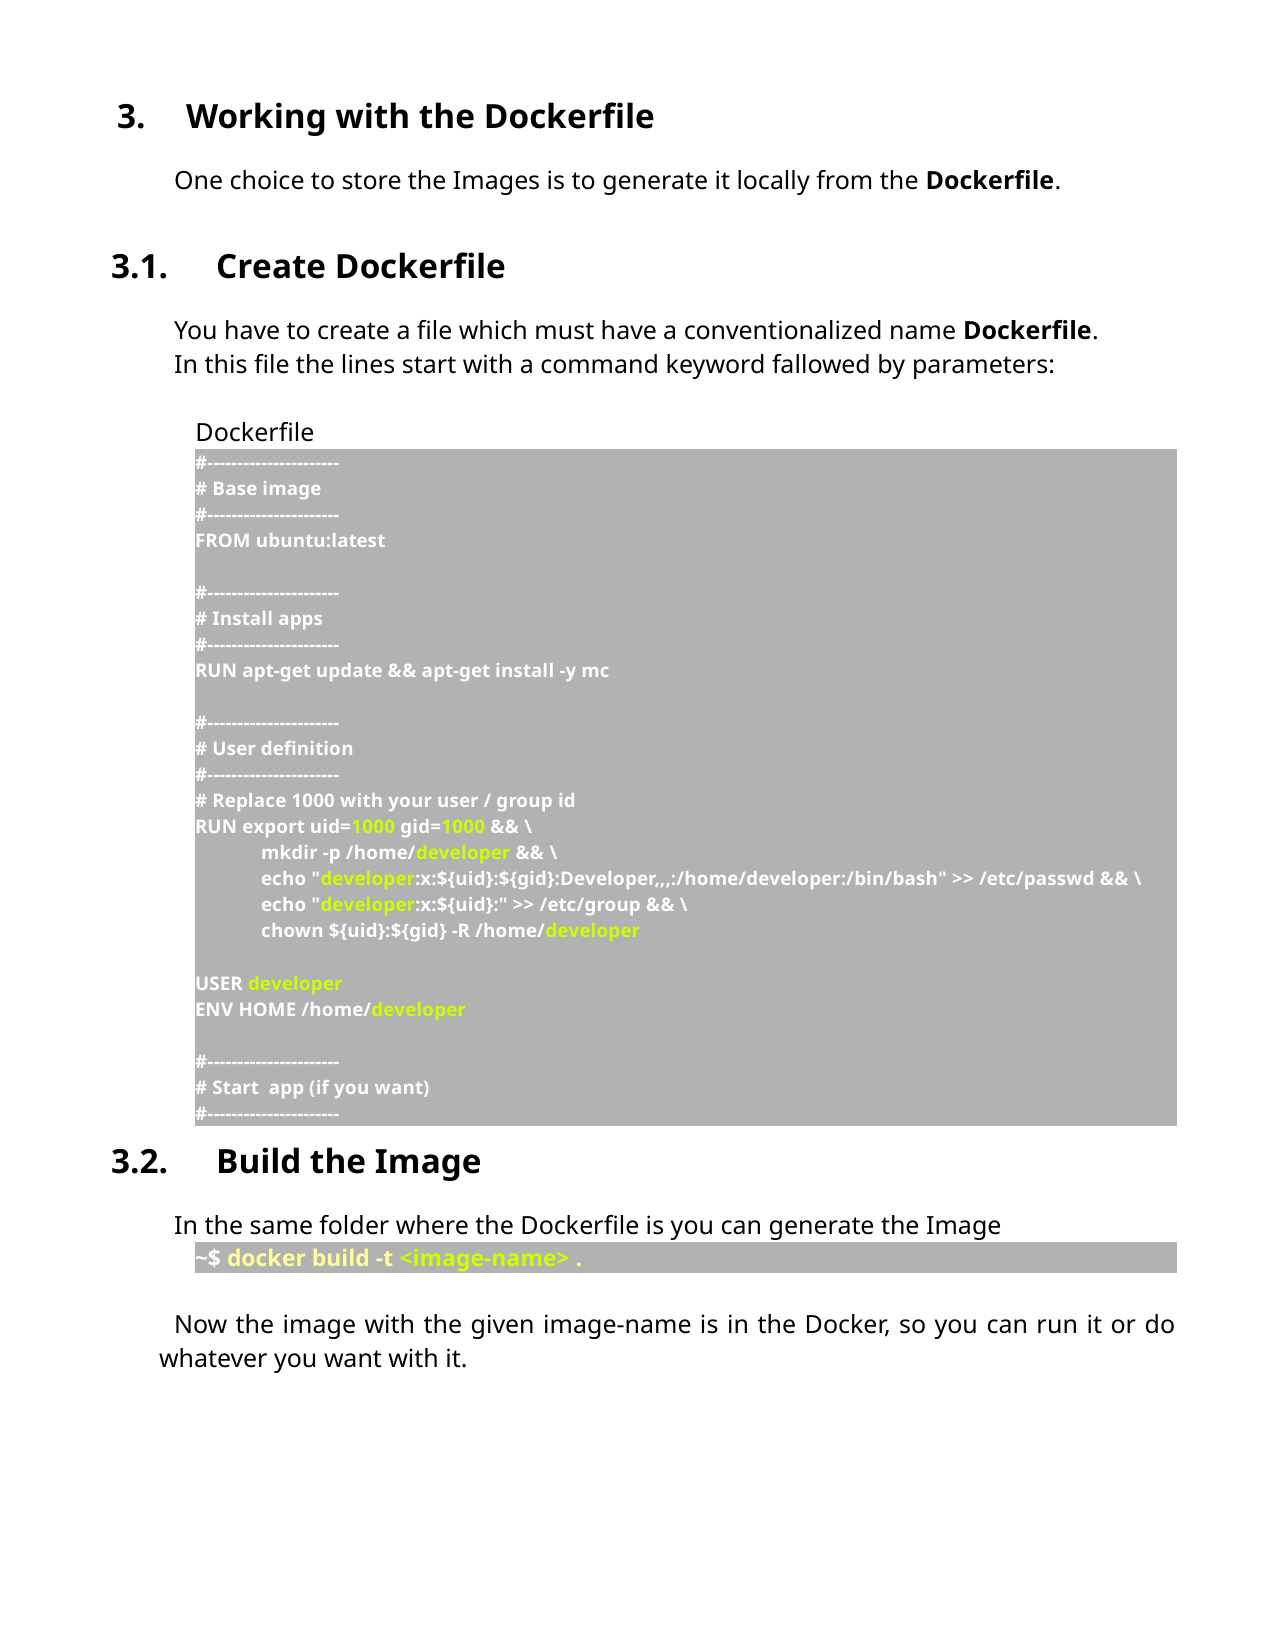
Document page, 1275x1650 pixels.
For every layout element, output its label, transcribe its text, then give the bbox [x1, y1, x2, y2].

text One choice to store the Images is to generate it locally from the Dockerfile. [159, 163, 1177, 197]
text You have to create a file which must have a conventionalized name Dockerfile. [159, 313, 1177, 347]
text # Start app (if you want) [195, 1074, 1177, 1100]
text ENV HOME /home/developer [195, 996, 1177, 1022]
text RUN export uid=1000 gid=1000 && \ [195, 813, 1177, 839]
text # Replace 1000 with your user / group id [195, 787, 1177, 813]
text chown ${uid}:${gid} -R /home/developer [195, 917, 1177, 943]
text RUN apt-get update && apt-get install -y mc [195, 657, 1177, 683]
text mkdir -p /home/developer && \ [195, 839, 1177, 865]
text #---------------------- [195, 501, 1177, 527]
subtitle Working with the Dockerfile [117, 93, 1177, 139]
text # User definition [195, 735, 1177, 761]
text echo "developer:x:${uid}:${gid}:Developer,,,:/home/developer:/bin/bash" >> /etc/passwd && \ [195, 865, 1177, 891]
text USER developer [195, 969, 1177, 996]
text #---------------------- [195, 709, 1177, 735]
text #---------------------- [195, 579, 1177, 605]
text FROM ubuntu:latest [195, 527, 1177, 553]
text #---------------------- [195, 631, 1177, 657]
text Dockerfile [195, 415, 1177, 449]
subtitle Create Dockerfile [111, 243, 1177, 289]
subtitle Build the Image [111, 1138, 1177, 1184]
text In this file the lines start with a command keyword fallowed by parameters: [159, 347, 1177, 381]
text #---------------------- [195, 761, 1177, 787]
text #---------------------- [195, 449, 1177, 475]
text In the same folder where the Dockerfile is you can generate the Image [159, 1208, 1177, 1242]
text echo "developer:x:${uid}:" >> /etc/group && \ [195, 891, 1177, 917]
text # Base image [195, 475, 1177, 501]
text #---------------------- [195, 1048, 1177, 1074]
text ~$ docker build -t <image-name> . [195, 1242, 1177, 1273]
text # Install apps [195, 605, 1177, 631]
text Now the image with the given image-name is in the Docker, so you can run it or do whatever you want with it. [159, 1307, 1177, 1374]
text #---------------------- [195, 1100, 1177, 1126]
